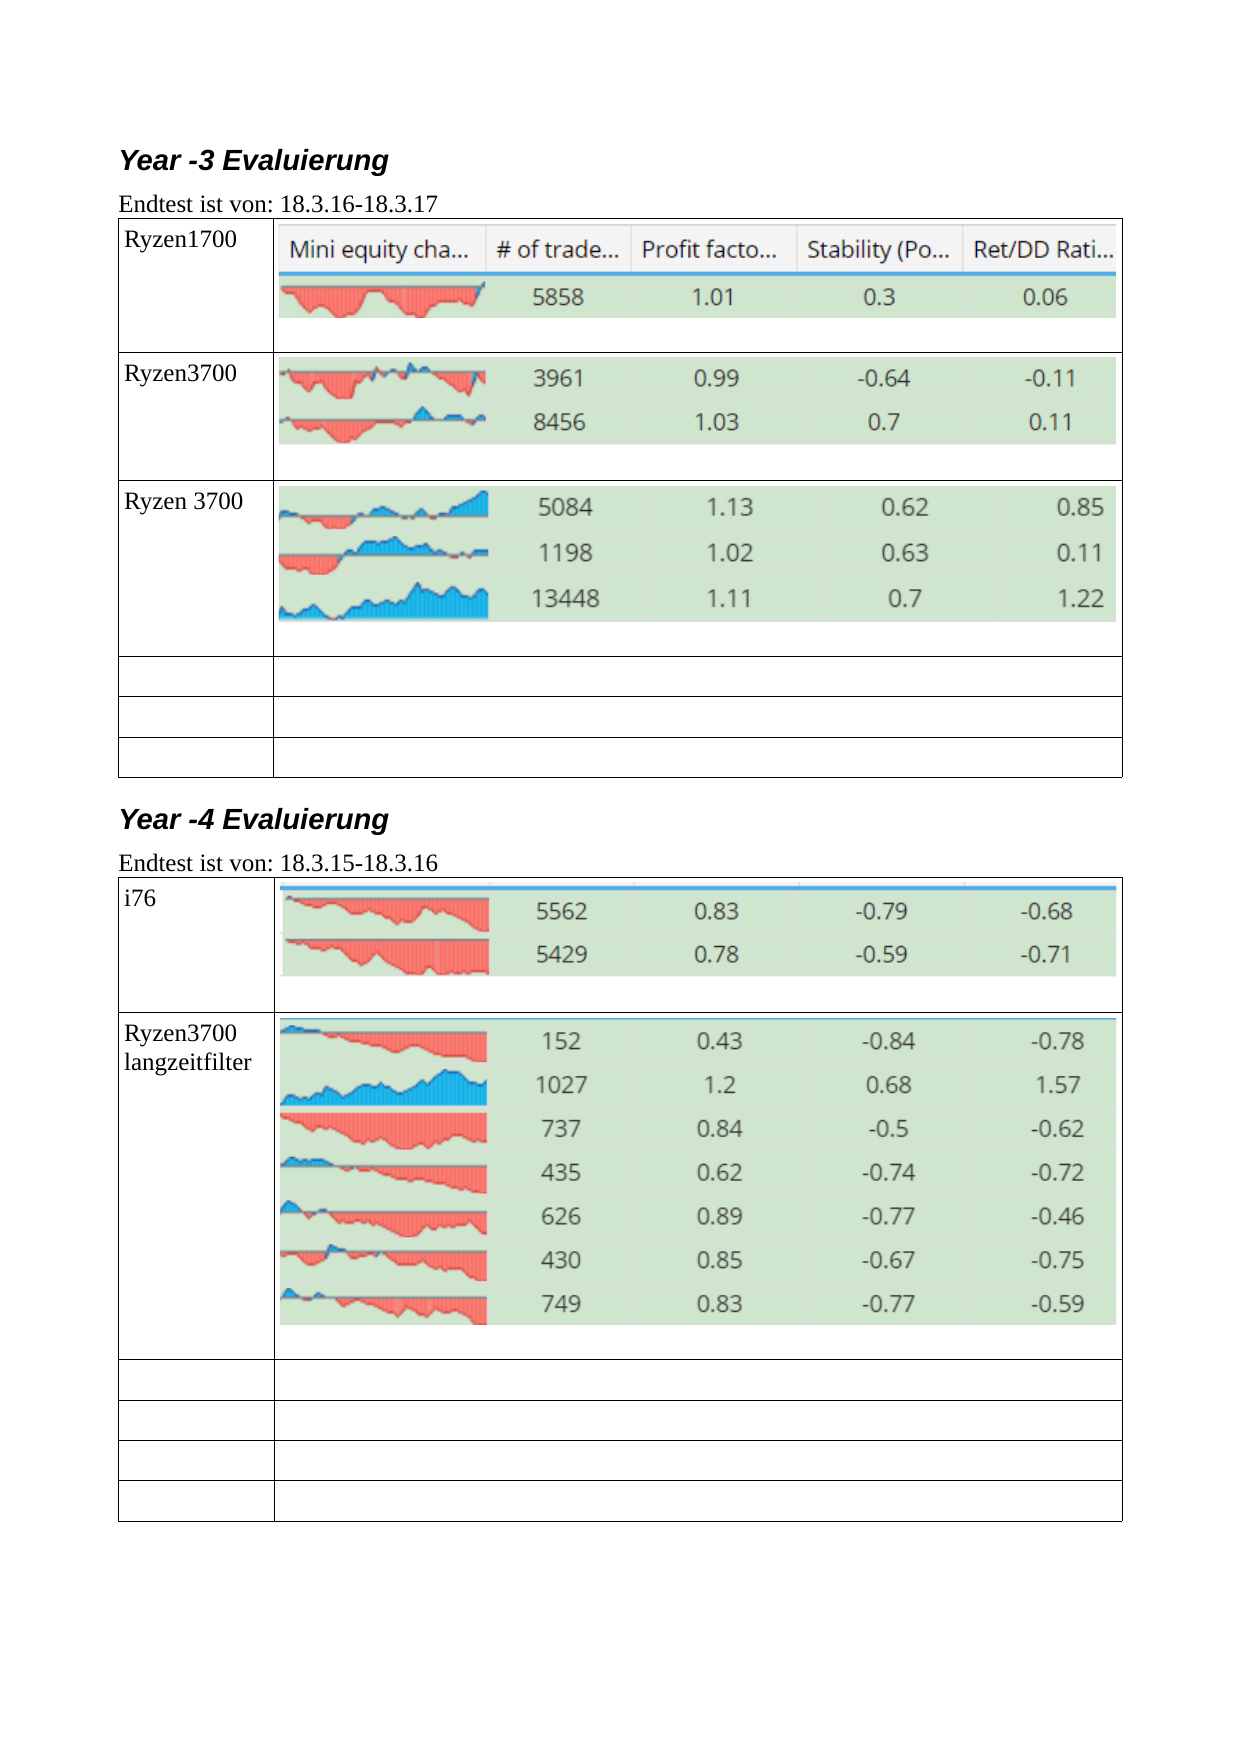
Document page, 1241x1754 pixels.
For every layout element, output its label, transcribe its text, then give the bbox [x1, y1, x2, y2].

subtitle Year -4 Evaluierung [118, 802, 1122, 836]
table_cell [274, 481, 1122, 656]
table_cell [119, 1360, 274, 1400]
table_cell [275, 1401, 1122, 1440]
table_cell [119, 1481, 274, 1521]
text Endtest ist von: 18.3.16-18.3.17 [118, 189, 1122, 218]
picture [278, 223, 1117, 318]
table_cell [274, 353, 1122, 480]
table_cell [275, 1481, 1122, 1521]
picture [278, 486, 1117, 622]
table_cell [119, 697, 273, 737]
table_header Ryzen1700 [119, 219, 273, 352]
table_cell [119, 657, 273, 696]
table_cell Ryzen3700 [119, 353, 273, 480]
table_cell Ryzen 3700 [119, 481, 273, 656]
text Endtest ist von: 18.3.15-18.3.16 [118, 848, 1122, 877]
table_cell [275, 1441, 1122, 1480]
table_cell [274, 697, 1122, 737]
table_header [275, 878, 1122, 1012]
table_cell [119, 1401, 274, 1440]
table_cell Ryzen3700 langzeitfilter [119, 1013, 274, 1359]
picture [280, 1018, 1117, 1325]
table_cell [275, 1013, 1122, 1359]
picture [280, 882, 1117, 978]
table_cell [274, 738, 1122, 777]
table_cell [275, 1360, 1122, 1400]
table_cell [274, 657, 1122, 696]
subtitle Year -3 Evaluierung [118, 143, 1122, 177]
picture [278, 357, 1117, 446]
table_header i76 [119, 878, 274, 1012]
table_header [274, 219, 1122, 317]
table_cell [119, 1441, 274, 1480]
table_cell [119, 738, 273, 777]
table_header [274, 318, 1122, 352]
